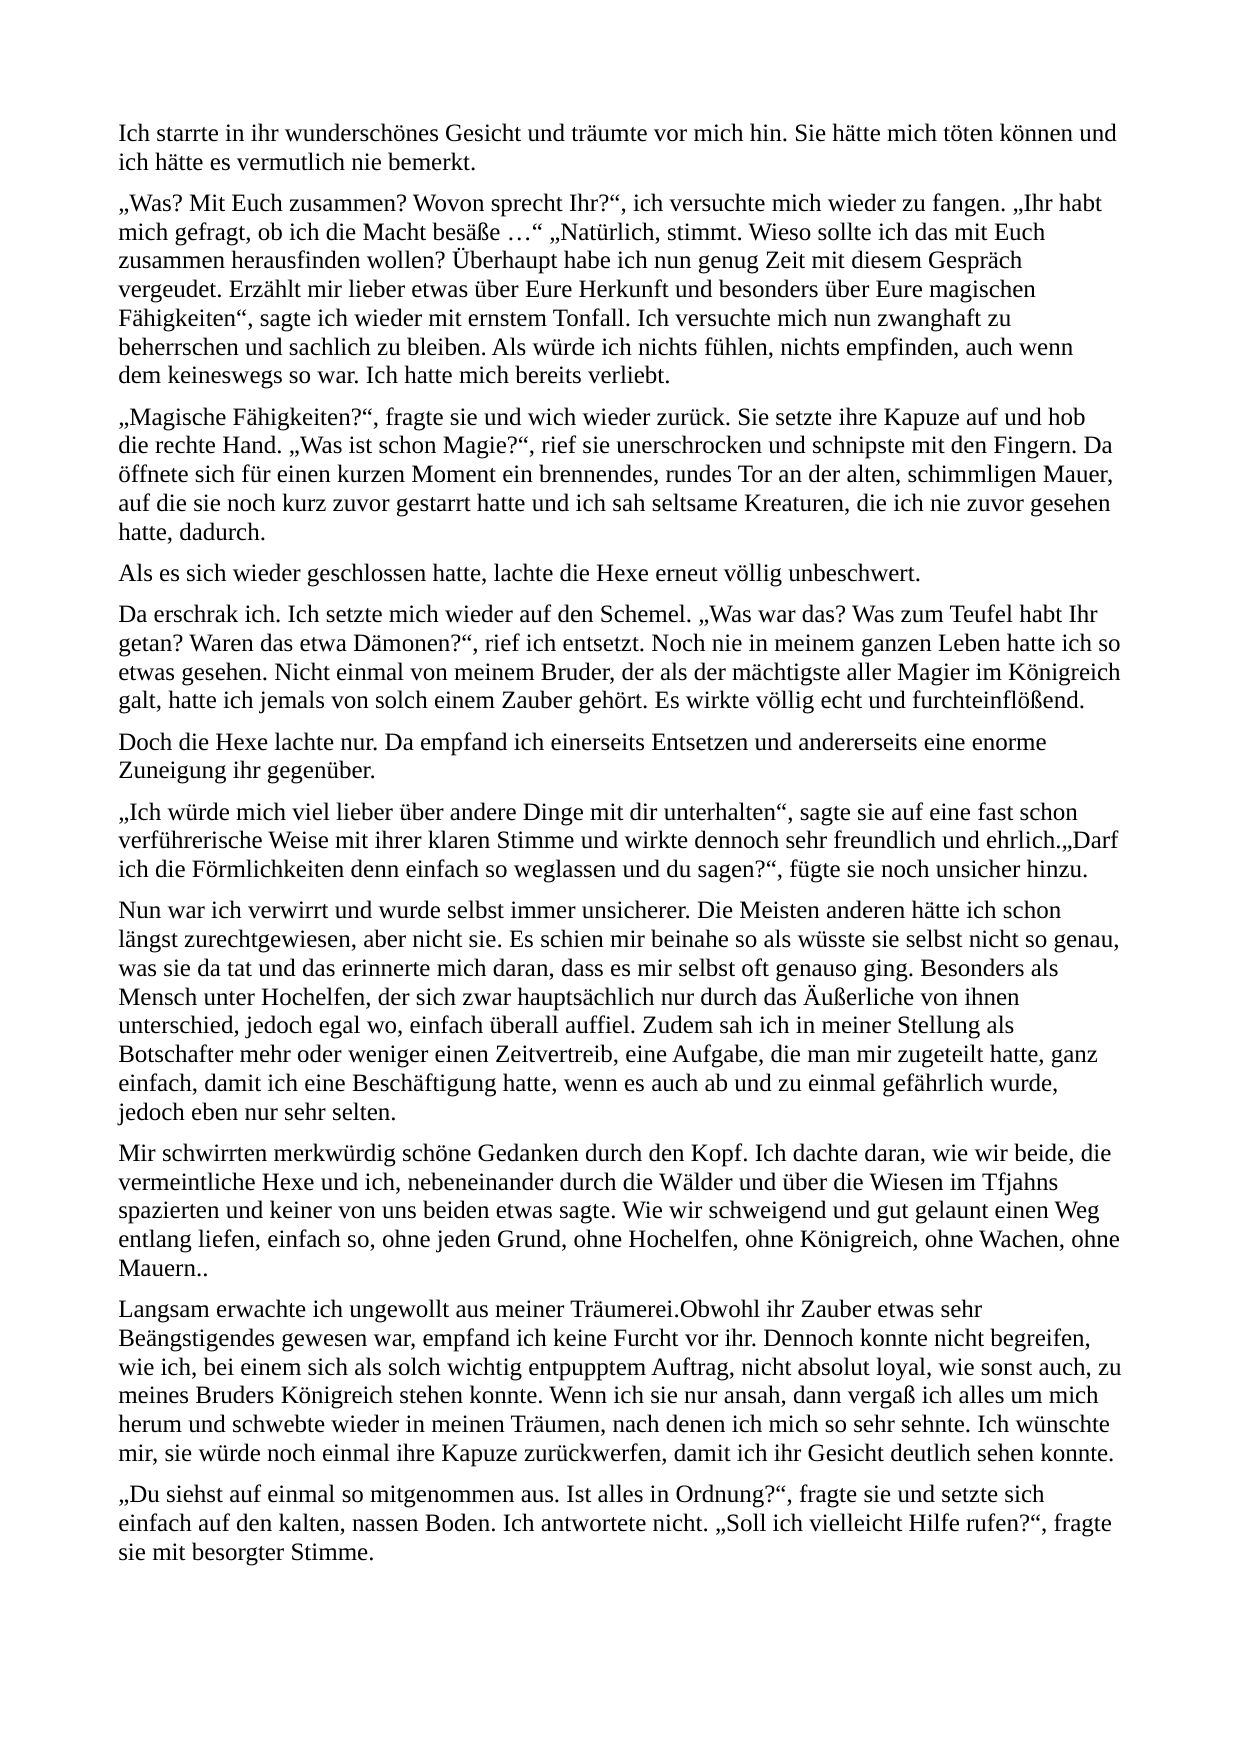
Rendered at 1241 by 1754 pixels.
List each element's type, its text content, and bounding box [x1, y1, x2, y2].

text „Was? Mit Euch zusammen? Wovon sprecht Ihr?“, ich versuchte mich wieder zu fangen. „Ihr habt mich gefragt, ob ich die Macht besäße …“ „Natürlich, stimmt. Wieso sollte ich das mit Euch zusammen herausfinden wollen? Überhaupt habe ich nun genug Zeit mit diesem Gespräch vergeudet. Erzählt mir lieber etwas über Eure Herkunft und besonders über Eure magischen Fähigkeiten“, sagte ich wieder mit ernstem Tonfall. Ich versuchte mich nun zwanghaft zu beherrschen und sachlich zu bleiben. Als würde ich nichts fühlen, nichts empfinden, auch wenn dem keineswegs so war. Ich hatte mich bereits verliebt. [118, 188, 1122, 389]
text Langsam erwachte ich ungewollt aus meiner Träumerei.Obwohl ihr Zauber etwas sehr Beängstigendes gewesen war, empfand ich keine Furcht vor ihr. Dennoch konnte nicht begreifen, wie ich, bei einem sich als solch wichtig entpupptem Auftrag, nicht absolut loyal, wie sonst auch, zu meines Bruders Königreich stehen konnte. Wenn ich sie nur ansah, dann vergaß ich alles um mich herum und schwebte wieder in meinen Träumen, nach denen ich mich so sehr sehnte. Ich wünschte mir, sie würde noch einmal ihre Kapuze zurückwerfen, damit ich ihr Gesicht deutlich sehen konnte. [118, 1294, 1122, 1467]
text Ich starrte in ihr wunderschönes Gesicht und träumte vor mich hin. Sie hätte mich töten können und ich hätte es vermutlich nie bemerkt. [118, 118, 1122, 176]
text Mir schwirrten merkwürdig schöne Gedanken durch den Kopf. Ich dachte daran, wie wir beide, die vermeintliche Hexe und ich, nebeneinander durch die Wälder und über die Wiesen im Tfjahns spazierten und keiner von uns beiden etwas sagte. Wie wir schweigend und gut gelaunt einen Weg entlang liefen, einfach so, ohne jeden Grund, ohne Hochelfen, ohne Königreich, ohne Wachen, ohne Mauern.. [118, 1138, 1122, 1282]
text „Ich würde mich viel lieber über andere Dinge mit dir unterhalten“, sagte sie auf eine fast schon verführerische Weise mit ihrer klaren Stimme und wirkte dennoch sehr freundlich und ehrlich.„Darf ich die Förmlichkeiten denn einfach so weglassen und du sagen?“, fügte sie noch unsicher hinzu. [118, 797, 1122, 883]
text Doch die Hexe lachte nur. Da empfand ich einerseits Entsetzen und andererseits eine enorme Zuneigung ihr gegenüber. [118, 727, 1122, 784]
text Da erschrak ich. Ich setzte mich wieder auf den Schemel. „Was war das? Was zum Teufel habt Ihr getan? Waren das etwa Dämonen?“, rief ich entsetzt. Noch nie in meinem ganzen Leben hatte ich so etwas gesehen. Nicht einmal von meinem Bruder, der als der mächtigste aller Magier im Königreich galt, hatte ich jemals von solch einem Zauber gehört. Es wirkte völlig echt und furchteinflößend. [118, 599, 1122, 714]
text „Magische Fähigkeiten?“, fragte sie und wich wieder zurück. Sie setzte ihre Kapuze auf und hob die rechte Hand. „Was ist schon Magie?“, rief sie unerschrocken und schnipste mit den Fingern. Da öffnete sich für einen kurzen Moment ein brennendes, rundes Tor an der alten, schimmligen Mauer, auf die sie noch kurz zuvor gestarrt hatte und ich sah seltsame Kreaturen, die ich nie zuvor gesehen hatte, dadurch. [118, 402, 1122, 546]
text „Du siehst auf einmal so mitgenommen aus. Ist alles in Ordnung?“, fragte sie und setzte sich einfach auf den kalten, nassen Boden. Ich antwortete nicht. „Soll ich vielleicht Hilfe rufen?“, fragte sie mit besorgter Stimme. [118, 1479, 1122, 1566]
text Nun war ich verwirrt und wurde selbst immer unsicherer. Die Meisten anderen hätte ich schon längst zurechtgewiesen, aber nicht sie. Es schien mir beinahe so als wüsste sie selbst nicht so genau, was sie da tat und das erinnerte mich daran, dass es mir selbst oft genauso ging. Besonders als Mensch unter Hochelfen, der sich zwar hauptsächlich nur durch das Äußerliche von ihnen unterschied, jedoch egal wo, einfach überall auffiel. Zudem sah ich in meiner Stellung als Botschafter mehr oder weniger einen Zeitvertreib, eine Aufgabe, die man mir zugeteilt hatte, ganz einfach, damit ich eine Beschäftigung hatte, wenn es auch ab und zu einmal gefährlich wurde, jedoch eben nur sehr selten. [118, 896, 1122, 1126]
text Als es sich wieder geschlossen hatte, lachte die Hexe erneut völlig unbeschwert. [118, 558, 1122, 587]
